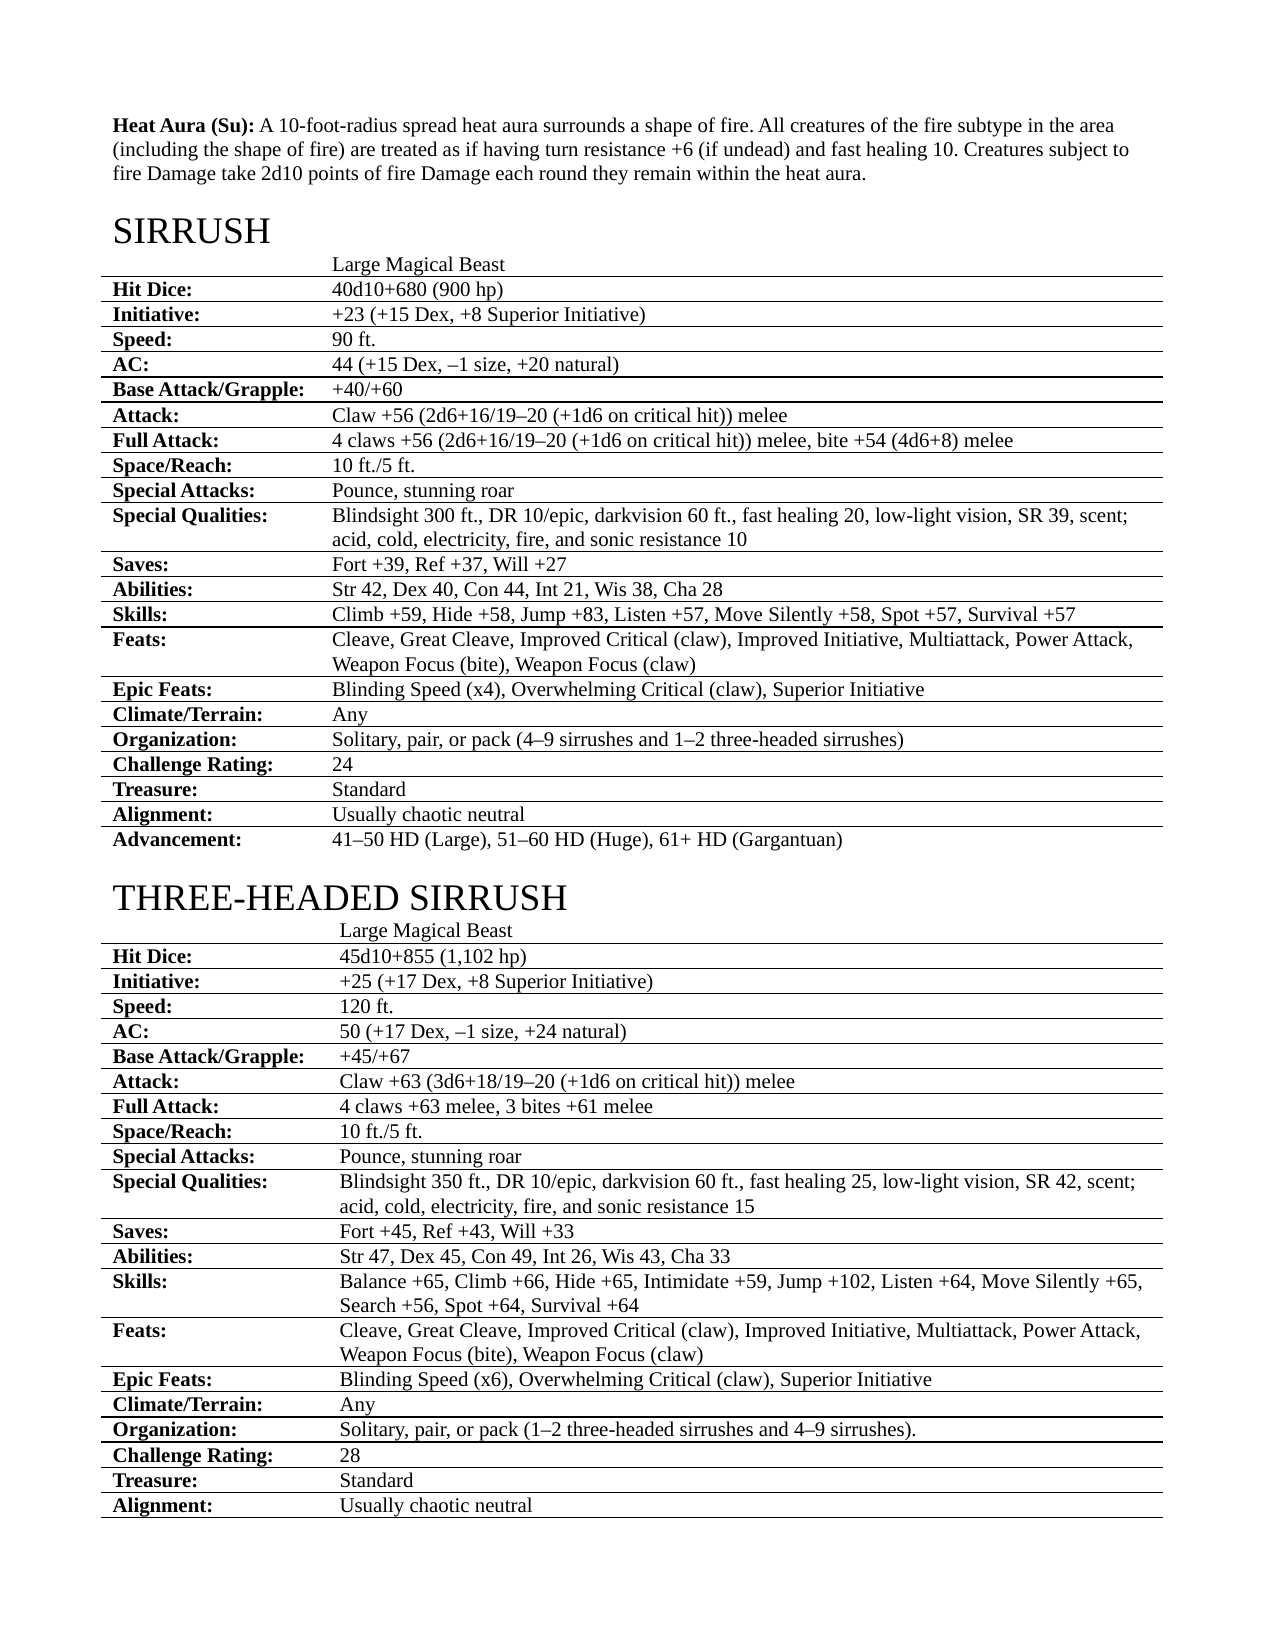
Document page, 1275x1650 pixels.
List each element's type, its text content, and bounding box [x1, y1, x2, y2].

table_cell 4 claws +56 (2d6+16/19–20 (+1d6 on critical hit)) melee, bite +54 (4d6+8) melee [321, 428, 1162, 452]
table_cell Attack: [101, 1069, 328, 1093]
table_cell Skills: [101, 602, 321, 626]
table_header [101, 919, 328, 942]
table_cell 40d10+680 (900 hp) [321, 277, 1162, 301]
table_cell 90 ft. [321, 327, 1162, 351]
table_cell +23 (+15 Dex, +8 Superior Initiative) [321, 302, 1162, 326]
table_cell Saves: [101, 1219, 328, 1243]
table_cell 10 ft./5 ft. [328, 1119, 1162, 1143]
table_cell Alignment: [101, 802, 321, 826]
table_cell Alignment: [101, 1493, 328, 1517]
subtitle SIRRUSH [112, 209, 1162, 252]
table_cell 50 (+17 Dex, –1 size, +24 natural) [328, 1019, 1162, 1043]
table_cell Blinding Speed (x4), Overwhelming Critical (claw), Superior Initiative [321, 677, 1162, 701]
table_cell Abilities: [101, 577, 321, 601]
subtitle THREE-HEADED SIRRUSH [112, 875, 1162, 918]
table_cell Blinding Speed (x6), Overwhelming Critical (claw), Superior Initiative [328, 1367, 1162, 1391]
table_cell Treasure: [101, 777, 321, 801]
table_cell Balance +65, Climb +66, Hide +65, Intimidate +59, Jump +102, Listen +64, Move Silently +65, Search +56, Spot +64, Survival +64 [328, 1269, 1162, 1317]
table_cell 41–50 HD (Large), 51–60 HD (Huge), 61+ HD (Gargantuan) [321, 827, 1162, 851]
table_cell Fort +45, Ref +43, Will +33 [328, 1219, 1162, 1243]
table_cell Space/Reach: [101, 453, 321, 477]
table_cell Any [328, 1392, 1162, 1416]
table_cell Usually chaotic neutral [321, 802, 1162, 826]
table_cell Challenge Rating: [101, 752, 321, 776]
table_cell Abilities: [101, 1244, 328, 1268]
table_cell Claw +56 (2d6+16/19–20 (+1d6 on critical hit)) melee [321, 403, 1162, 427]
table_cell Speed: [101, 327, 321, 351]
table_cell AC: [101, 352, 321, 376]
table_cell Blindsight 300 ft., DR 10/epic, darkvision 60 ft., fast healing 20, low-light vision, SR 39, scent; acid, cold, electricity, fire, and sonic resistance 10 [321, 503, 1162, 551]
table_cell 24 [321, 752, 1162, 776]
table_cell Solitary, pair, or pack (1–2 three-headed sirrushes and 4–9 sirrushes). [328, 1418, 1162, 1441]
table_cell 28 [328, 1443, 1162, 1467]
table_cell Hit Dice: [101, 944, 328, 968]
table_cell Standard [328, 1468, 1162, 1492]
table_cell Blindsight 350 ft., DR 10/epic, darkvision 60 ft., fast healing 25, low-light vision, SR 42, scent; acid, cold, electricity, fire, and sonic resistance 15 [328, 1170, 1162, 1218]
table_header Large Magical Beast [328, 919, 1162, 942]
table_cell Str 47, Dex 45, Con 49, Int 26, Wis 43, Cha 33 [328, 1244, 1162, 1268]
table_cell 10 ft./5 ft. [321, 453, 1162, 477]
table_cell Fort +39, Ref +37, Will +27 [321, 552, 1162, 576]
table_cell Climate/Terrain: [101, 702, 321, 726]
table_cell Base Attack/Grapple: [101, 1044, 328, 1068]
table_cell Saves: [101, 552, 321, 576]
table_cell Organization: [101, 727, 321, 751]
table_cell Solitary, pair, or pack (4–9 sirrushes and 1–2 three-headed sirrushes) [321, 727, 1162, 751]
table_cell Special Qualities: [101, 1170, 328, 1218]
table_cell Initiative: [101, 969, 328, 993]
table_cell Hit Dice: [101, 277, 321, 301]
table_cell Skills: [101, 1269, 328, 1317]
table_cell +25 (+17 Dex, +8 Superior Initiative) [328, 969, 1162, 993]
table_header Large Magical Beast [321, 252, 1162, 276]
table_cell Standard [321, 777, 1162, 801]
table_cell Str 42, Dex 40, Con 44, Int 21, Wis 38, Cha 28 [321, 577, 1162, 601]
table_cell Organization: [101, 1418, 328, 1441]
table_header [101, 252, 321, 276]
table_cell Cleave, Great Cleave, Improved Critical (claw), Improved Initiative, Multiattack, Power Attack, Weapon Focus (bite), Weapon Focus (claw) [321, 628, 1162, 676]
table_cell +40/+60 [321, 378, 1162, 401]
text Heat Aura (Su): A 10-foot-radius spread heat aura surrounds a shape of fire. All creatures of the fire subtype in the area (including the shape of fire) are treated as if having turn resistance +6 (if undead) and fast healing 10. Creatures subject to fire Damage take 2d10 points of fire Damage each round they remain within the heat aura. [112, 112, 1162, 185]
table_cell Epic Feats: [101, 1367, 328, 1391]
table_cell 44 (+15 Dex, –1 size, +20 natural) [321, 352, 1162, 376]
table_cell Cleave, Great Cleave, Improved Critical (claw), Improved Initiative, Multiattack, Power Attack, Weapon Focus (bite), Weapon Focus (claw) [328, 1318, 1162, 1366]
table_cell Attack: [101, 403, 321, 427]
table_cell Pounce, stunning roar [321, 478, 1162, 502]
table_cell Full Attack: [101, 1094, 328, 1118]
table_cell 4 claws +63 melee, 3 bites +61 melee [328, 1094, 1162, 1118]
table_cell Feats: [101, 1318, 328, 1366]
table_cell Full Attack: [101, 428, 321, 452]
table_cell AC: [101, 1019, 328, 1043]
table_cell Advancement: [101, 827, 321, 851]
table_cell Feats: [101, 628, 321, 676]
table_cell Speed: [101, 994, 328, 1018]
table_cell Climb +59, Hide +58, Jump +83, Listen +57, Move Silently +58, Spot +57, Survival +57 [321, 602, 1162, 626]
table_cell 45d10+855 (1,102 hp) [328, 944, 1162, 968]
table_cell Special Attacks: [101, 478, 321, 502]
table_cell Challenge Rating: [101, 1443, 328, 1467]
table_cell Base Attack/Grapple: [101, 378, 321, 401]
table_cell Usually chaotic neutral [328, 1493, 1162, 1517]
table_cell Climate/Terrain: [101, 1392, 328, 1416]
table_cell 120 ft. [328, 994, 1162, 1018]
table_cell Treasure: [101, 1468, 328, 1492]
table_cell Space/Reach: [101, 1119, 328, 1143]
table_cell +45/+67 [328, 1044, 1162, 1068]
table_cell Epic Feats: [101, 677, 321, 701]
table_cell Special Qualities: [101, 503, 321, 551]
table_cell Initiative: [101, 302, 321, 326]
table_cell Any [321, 702, 1162, 726]
table_cell Claw +63 (3d6+18/19–20 (+1d6 on critical hit)) melee [328, 1069, 1162, 1093]
table_cell Pounce, stunning roar [328, 1144, 1162, 1168]
table_cell Special Attacks: [101, 1144, 328, 1168]
